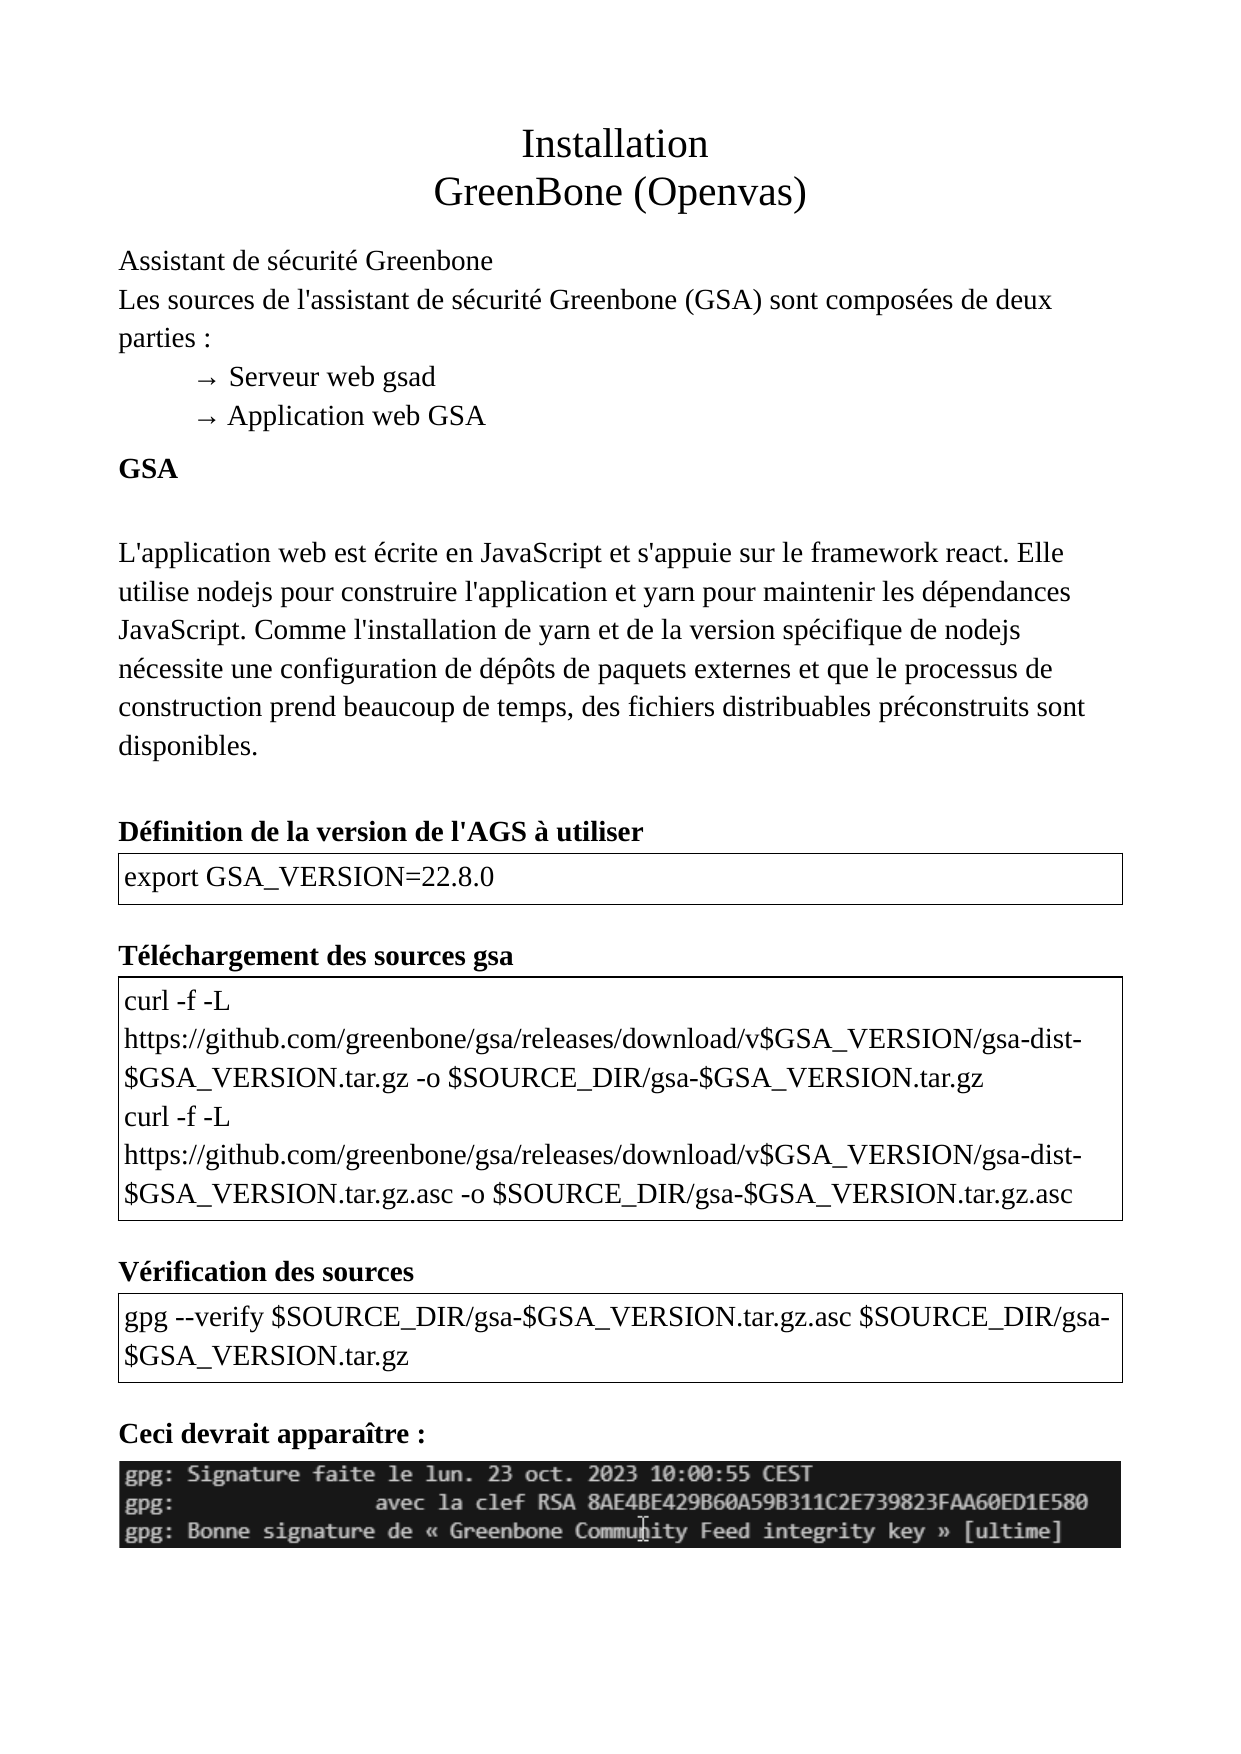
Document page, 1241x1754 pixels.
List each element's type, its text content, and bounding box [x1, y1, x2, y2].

text Assistant de sécurité Greenbone Les sources de l'assistant de sécurité Greenbone (GSA) sont composées de deux parties : → Serveur web gsad → Application web GSA [118, 243, 1122, 431]
table_header export GSA_VERSION=22.8.0 [119, 854, 1122, 904]
table_header curl -f -L https://github.com/greenbone/gsa/releases/download/v$GSA_VERSION/gsa-dist-$GSA_VERSION.tar.gz -o $SOURCE_DIR/gsa-$GSA_VERSION.tar.gz curl -f -L https://github.com/greenbone/gsa/releases/download/v$GSA_VERSION/gsa-dist-$GSA_VERSION.tar.gz.asc -o $SOURCE_DIR/gsa-$GSA_VERSION.tar.gz.asc [119, 978, 1122, 1220]
text Téléchargement des sources gsa [118, 938, 1122, 971]
text Définition de la version de l'AGS à utiliser [118, 814, 1122, 848]
text L'application web est écrite en JavaScript et s'appuie sur le framework react. Elle utilise nodejs pour construire l'application et yarn pour maintenir les dépendances JavaScript. Comme l'installation de yarn et de la version spécifique de nodejs nécessite une configuration de dépôts de paquets externes et que le processus de construction prend beaucoup de temps, des fichiers distribuables préconstruits sont disponibles. [118, 497, 1122, 762]
table_header gpg --verify $SOURCE_DIR/gsa-$GSA_VERSION.tar.gz.asc $SOURCE_DIR/gsa-$GSA_VERSION.tar.gz [119, 1294, 1122, 1382]
text Vérification des sources [118, 1254, 1122, 1288]
text Ceci devrait apparaître : [118, 1416, 1122, 1450]
subtitle GSA [118, 451, 1122, 484]
picture [119, 1461, 1121, 1548]
